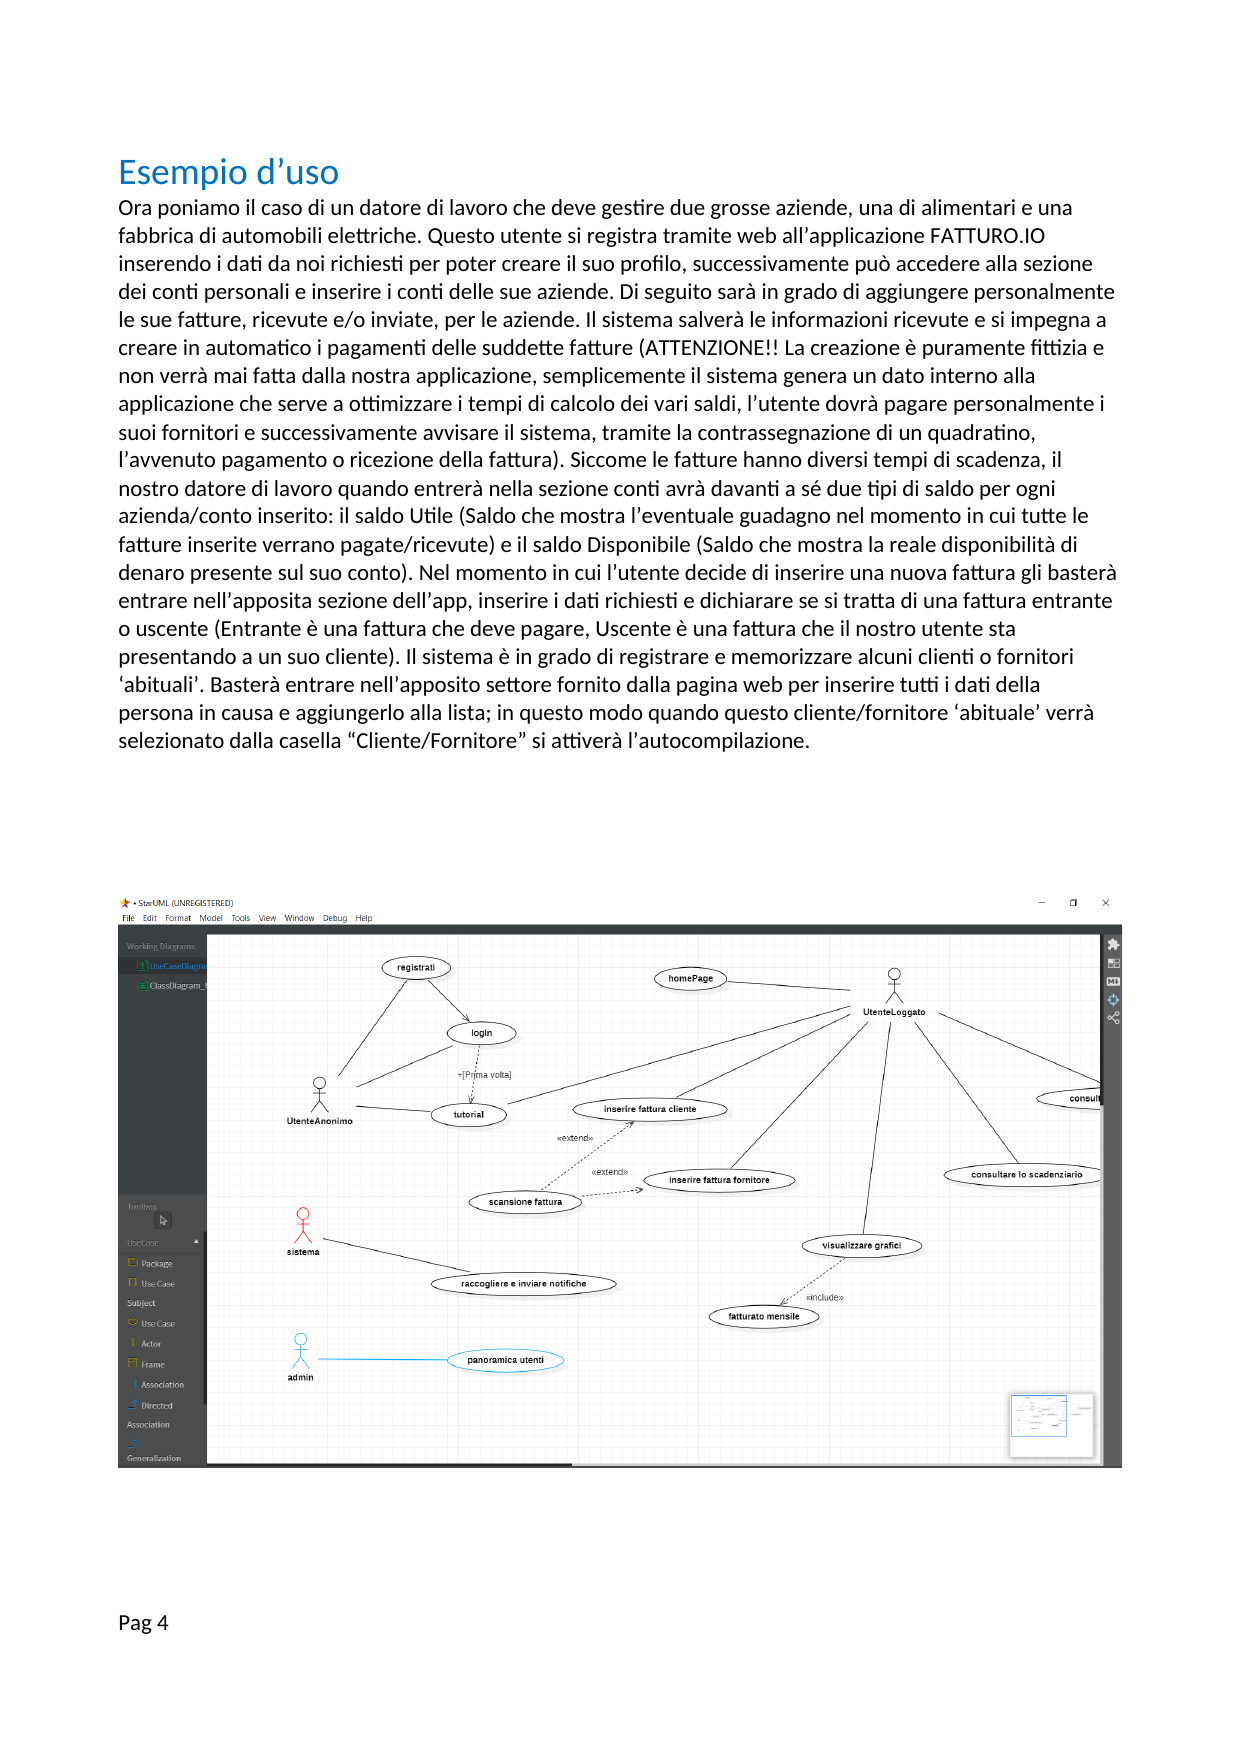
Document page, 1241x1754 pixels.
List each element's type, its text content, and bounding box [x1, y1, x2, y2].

text Ora poniamo il caso di un datore di lavoro che deve gestire due grosse aziende, una di alimentari e una fabbrica di automobili elettriche. Questo utente si registra tramite web all’applicazione FATTURO.IO inserendo i dati da noi richiesti per poter creare il suo profilo, successivamente può accedere alla sezione dei conti personali e inserire i conti delle sue aziende. Di seguito sarà in grado di aggiungere personalmente le sue fatture, ricevute e/o inviate, per le aziende. Il sistema salverà le informazioni ricevute e si impegna a creare in automatico i pagamenti delle suddette fatture (ATTENZIONE!! La creazione è puramente fittizia e non verrà mai fatta dalla nostra applicazione, semplicemente il sistema genera un dato interno alla applicazione che serve a ottimizzare i tempi di calcolo dei vari saldi, l’utente dovrà pagare personalmente i suoi fornitori e successivamente avvisare il sistema, tramite la contrassegnazione di un quadratino, l’avvenuto pagamento o ricezione della fattura). Siccome le fatture hanno diversi tempi di scadenza, il nostro datore di lavoro quando entrerà nella sezione conti avrà davanti a sé due tipi di saldo per ogni azienda/conto inserito: il saldo Utile (Saldo che mostra l’eventuale guadagno nel momento in cui tutte le fatture inserite verrano pagate/ricevute) e il saldo Disponibile (Saldo che mostra la reale disponibilità di denaro presente sul suo conto). Nel momento in cui l’utente decide di inserire una nuova fattura gli basterà entrare nell’apposita sezione dell’app, inserire i dati richiesti e dichiarare se si tratta di una fattura entrante o uscente (Entrante è una fattura che deve pagare, Uscente è una fattura che il nostro utente sta presentando a un suo cliente). Il sistema è in grado di registrare e memorizzare alcuni clienti o fornitori ‘abituali’. Basterà entrare nell’apposito settore fornito dalla pagina web per inserire tutti i dati della persona in causa e aggiungerlo alla lista; in questo modo quando questo cliente/fornitore ‘abituale’ verrà selezionato dalla casella “Cliente/Fornitore” si attiverà l’autocompilazione. [118, 193, 1122, 754]
text Esempio d’uso [118, 148, 1122, 193]
picture [118, 895, 1123, 1468]
